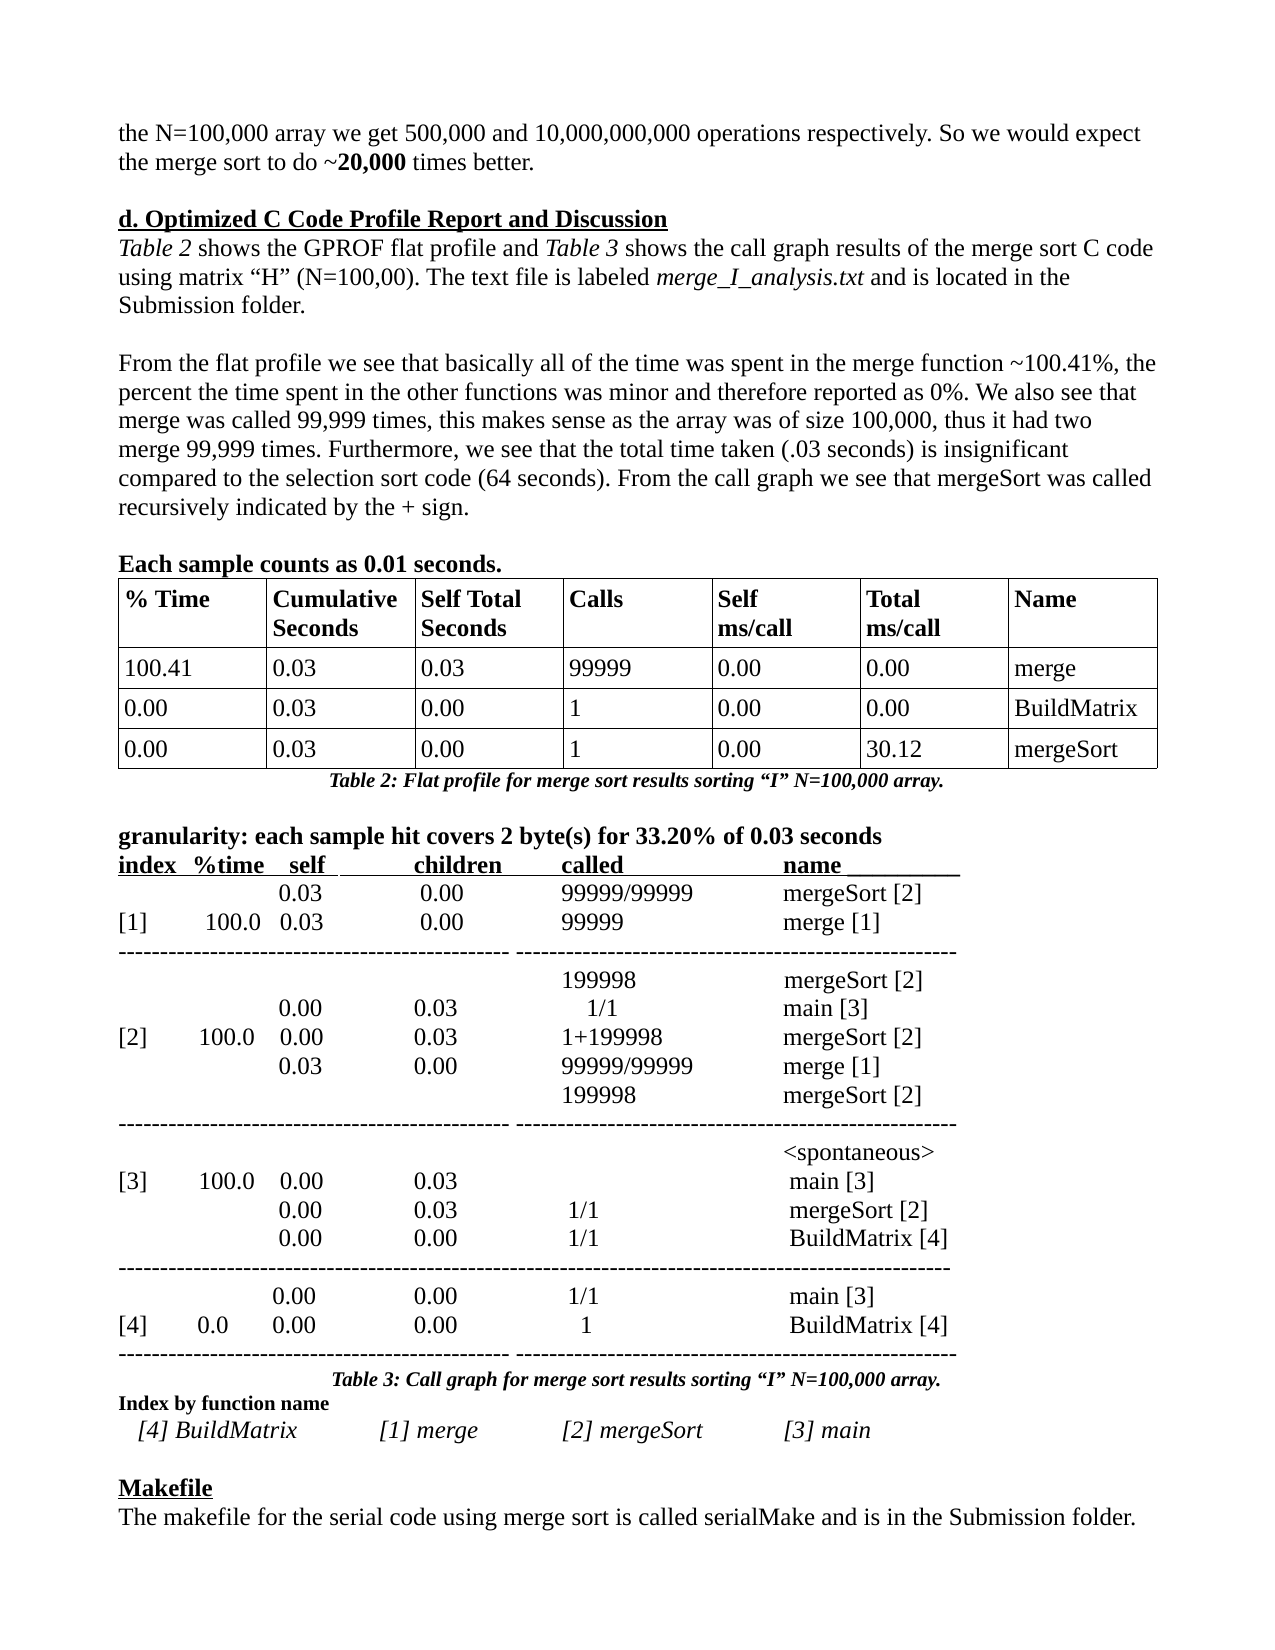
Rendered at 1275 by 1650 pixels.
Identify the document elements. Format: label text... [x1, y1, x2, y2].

text Table 2 shows the GPROF flat profile and Table 3 shows the call graph results of the merge sort C code using matrix “H” (N=100,00). The text file is labeled merge_I_analysis.txt and is located in the Submission folder. [118, 233, 1157, 319]
table_cell merge [1009, 648, 1157, 687]
table_cell 0.00 [119, 729, 266, 768]
table_cell 0.00 [713, 648, 860, 687]
table_cell 0.03 [267, 729, 415, 768]
table_header Total ms/call [861, 579, 1008, 647]
text 199998 mergeSort [2] [118, 965, 1157, 993]
table_cell 0.00 [713, 689, 860, 728]
text 0.03 0.00 99999/99999 merge [1] [118, 1051, 1157, 1080]
text 199998 mergeSort [2] [118, 1080, 1157, 1108]
table_cell 0.03 [416, 648, 563, 687]
table_header Self ms/call [713, 579, 860, 647]
table_cell 0.00 [119, 689, 266, 728]
text <spontaneous> [118, 1137, 1157, 1166]
table_header Self Total Seconds [416, 579, 563, 647]
table_cell 1 [564, 729, 712, 768]
text 0.00 0.03 1/1 main [3] [118, 993, 1157, 1022]
text Table 3: Call graph for merge sort results sorting “I” N=100,000 array. [118, 1367, 1157, 1391]
table_cell mergeSort [1009, 729, 1157, 768]
text 0.00 0.00 1/1 main [3] [118, 1281, 1157, 1310]
table_cell 0.03 [267, 648, 415, 687]
text 0.00 0.00 1/1 BuildMatrix [4] [118, 1223, 1157, 1252]
table_cell 0.00 [416, 689, 563, 728]
text Makefile [118, 1473, 1157, 1502]
text [2] 100.0 0.00 0.03 1+199998 mergeSort [2] [118, 1022, 1157, 1051]
table_header % Time [119, 579, 266, 647]
text Table 2: Flat profile for merge sort results sorting “I” N=100,000 array. [118, 769, 1157, 792]
table_header Cumulative Seconds [267, 579, 415, 647]
table_cell 1 [564, 689, 712, 728]
text From the flat profile we see that basically all of the time was spent in the merge function ~100.41%, the percent the time spent in the other functions was minor and therefore reported as 0%. We also see that merge was called 99,999 times, this makes sense as the array was of size 100,000, thus it had two merge 99,999 times. Furthermore, we see that the total time taken (.03 seconds) is insignificant compared to the selection sort code (64 seconds). From the call graph we see that mergeSort was called recursively indicated by the + sign. [118, 348, 1157, 521]
table_cell 100.41 [119, 648, 266, 687]
table_cell 0.00 [416, 729, 563, 768]
table_header Name [1009, 579, 1157, 647]
text [3] 100.0 0.00 0.03 main [3] [118, 1166, 1157, 1195]
text 0.00 0.03 1/1 mergeSort [2] [118, 1195, 1157, 1223]
table_cell 0.03 [267, 689, 415, 728]
table_cell 0.00 [861, 689, 1008, 728]
text 0.03 0.00 99999/99999 mergeSort [2] [118, 878, 1157, 907]
text Each sample counts as 0.01 seconds. [118, 549, 1157, 578]
table_cell 0.00 [713, 729, 860, 768]
text ----------------------------------------------- ----------------------------------------------------- [118, 936, 1157, 965]
table_cell 99999 [564, 648, 712, 687]
text ---------------------------------------------------------------------------------------------------- [118, 1252, 1157, 1281]
text granularity: each sample hit covers 2 byte(s) for 33.20% of 0.03 seconds [118, 821, 1157, 850]
text [4] BuildMatrix [1] merge [2] mergeSort [3] main [118, 1415, 1157, 1444]
text The makefile for the serial code using merge sort is called serialMake and is in the Submission folder. [118, 1502, 1157, 1530]
text ----------------------------------------------- ----------------------------------------------------- [118, 1338, 1157, 1367]
table_header Calls [564, 579, 712, 647]
text ----------------------------------------------- ----------------------------------------------------- [118, 1108, 1157, 1137]
text [1] 100.0 0.03 0.00 99999 merge [1] [118, 907, 1157, 936]
table_cell 30.12 [861, 729, 1008, 768]
text d. Optimized C Code Profile Report and Discussion [118, 204, 1157, 233]
table_cell 0.00 [861, 648, 1008, 687]
table_cell BuildMatrix [1009, 689, 1157, 728]
text Index by function name [118, 1391, 1157, 1415]
text the N=100,000 array we get 500,000 and 10,000,000,000 operations respectively. So we would expect the merge sort to do ~20,000 times better. [118, 118, 1157, 176]
text [4] 0.0 0.00 0.00 1 BuildMatrix [4] [118, 1310, 1157, 1338]
text index %time self children called name _________ [118, 850, 1157, 878]
